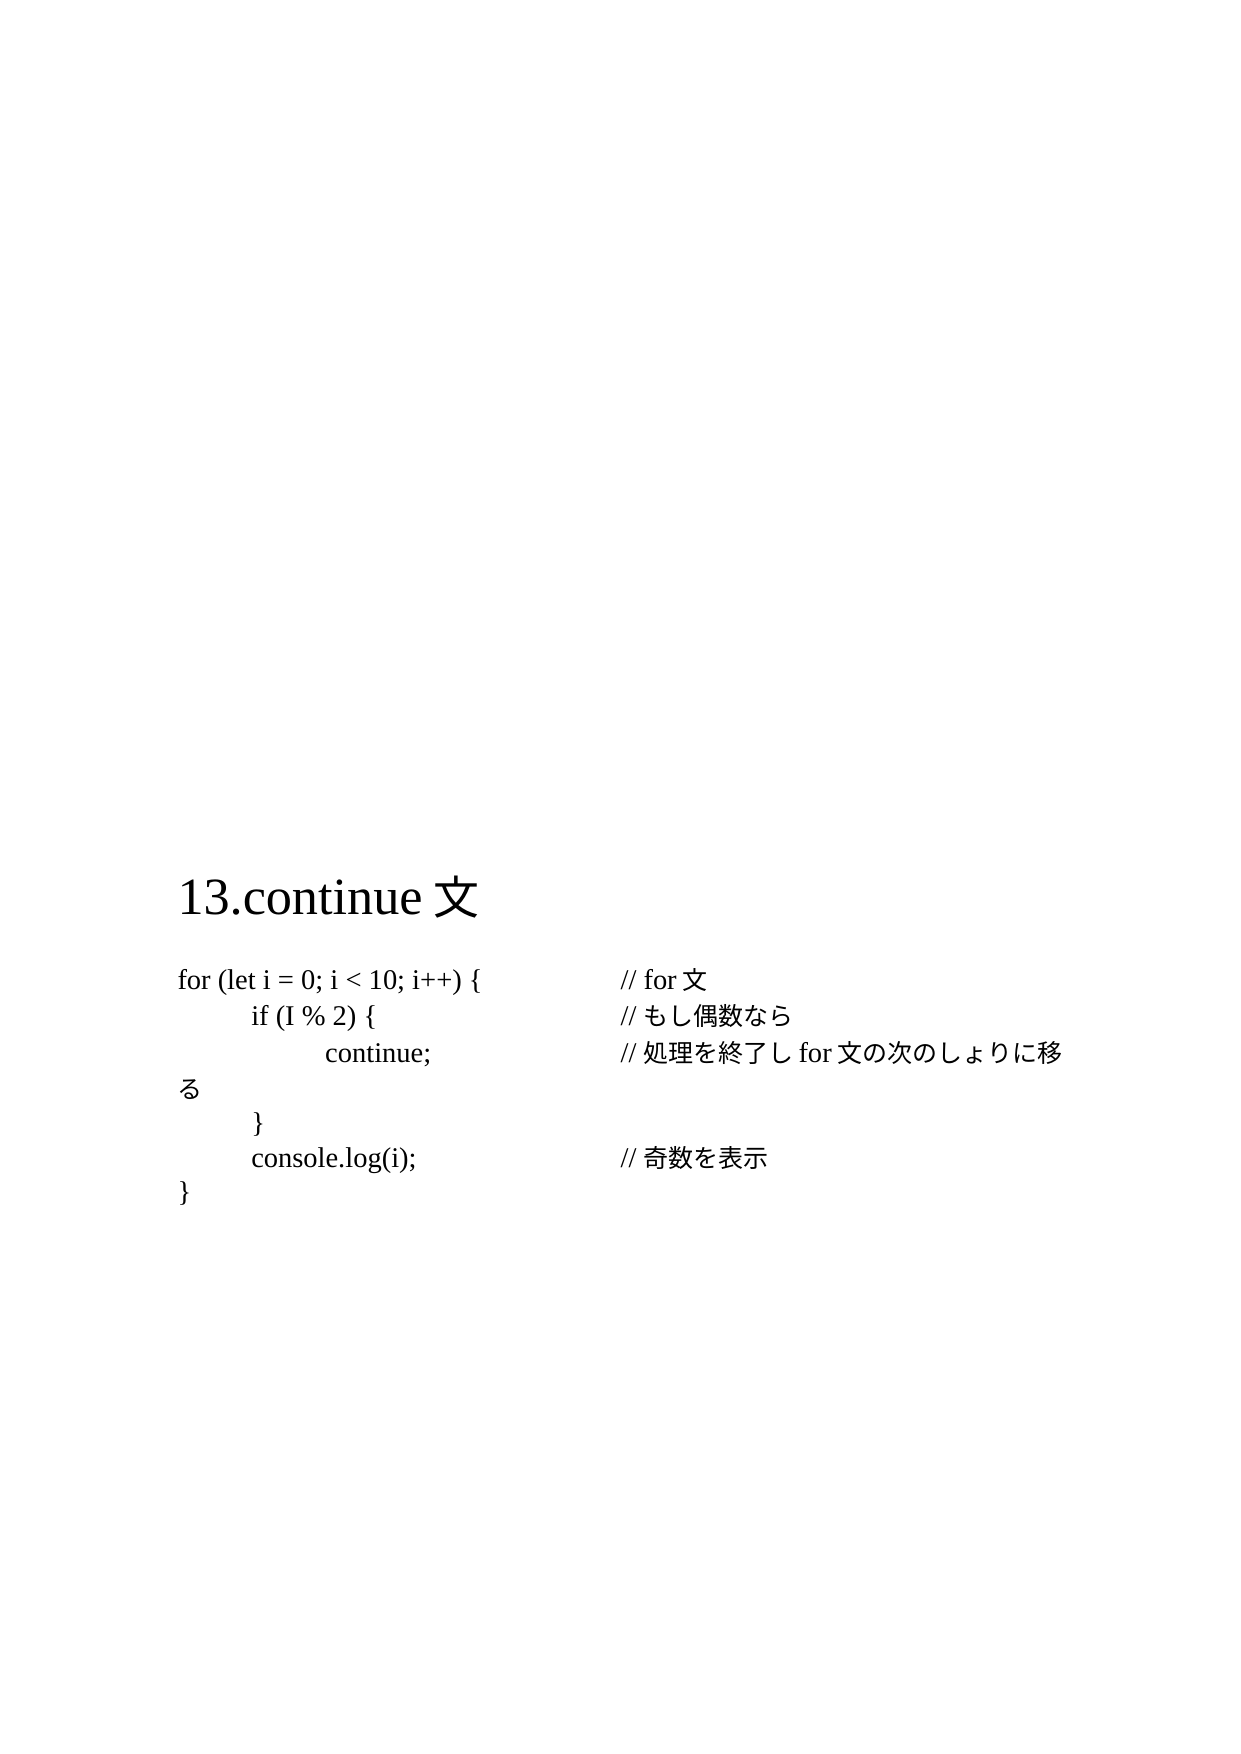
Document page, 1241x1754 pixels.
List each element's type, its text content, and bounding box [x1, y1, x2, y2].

text console.log(i); // 奇数を表示 [177, 1138, 1063, 1175]
text 13.continue文 [177, 861, 1063, 928]
text for (let i = 0; i < 10; i++) { // for文 [177, 961, 1063, 997]
text } [177, 1106, 1063, 1138]
text continue; // 処理を終了しfor文の次のしょりに移る [177, 1033, 1063, 1106]
text if (I % 2) { // もし偶数なら [177, 997, 1063, 1033]
text } [177, 1175, 1063, 1208]
